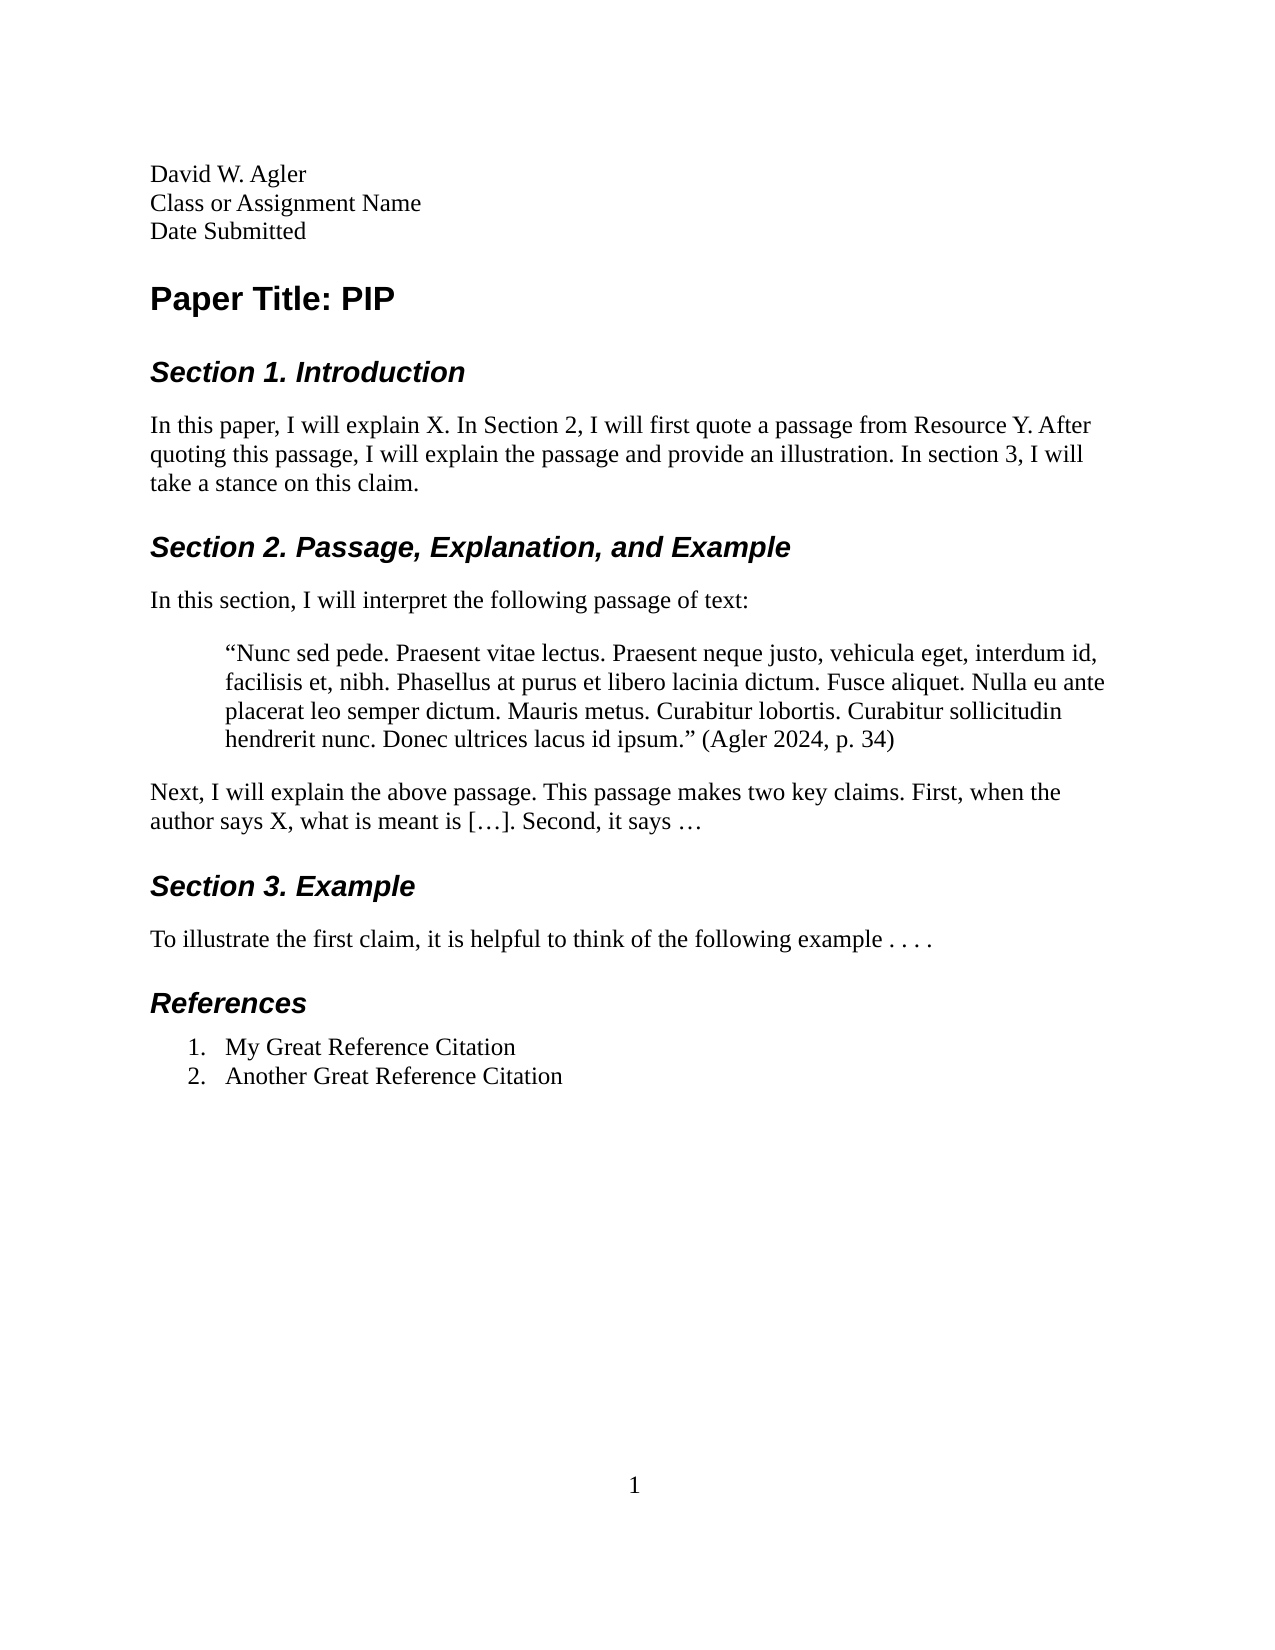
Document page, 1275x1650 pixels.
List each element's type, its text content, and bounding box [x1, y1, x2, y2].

subtitle Paper Title: PIP [150, 279, 1125, 318]
text David W. Agler Class or Assignment Name Date Submitted [150, 159, 1125, 245]
subtitle Section 1. Introduction [150, 355, 1125, 389]
text In this section, I will interpret the following passage of text: [150, 586, 1125, 614]
text In this paper, I will explain X. In Section 2, I will first quote a passage from Resource Y. After quoting this passage, I will explain the passage and provide an illustration. In section 3, I will take a stance on this claim. [150, 410, 1125, 497]
text Next, I will explain the above passage. This passage makes two key claims. First, when the author says X, what is meant is […]. Second, it says … [150, 777, 1125, 835]
text “Nunc sed pede. Praesent vitae lectus. Praesent neque justo, vehicula eget, interdum id, facilisis et, nibh. Phasellus at purus et libero lacinia dictum. Fusce aliquet. Nulla eu ante placerat leo semper dictum. Mauris metus. Curabitur lobortis. Curabitur sollicitudin hendrerit nunc. Donec ultrices lacus id ipsum.” (Agler 2024, p. 34) [225, 638, 1125, 753]
list My Great Reference Citation [187, 1032, 1125, 1061]
subtitle Section 2. Passage, Explanation, and Example [150, 531, 1125, 564]
list Another Great Reference Citation [187, 1061, 1125, 1090]
subtitle References [150, 986, 1125, 1020]
subtitle Section 3. Example [150, 869, 1125, 902]
text To illustrate the first claim, it is helpful to think of the following example . . . . [150, 924, 1125, 952]
